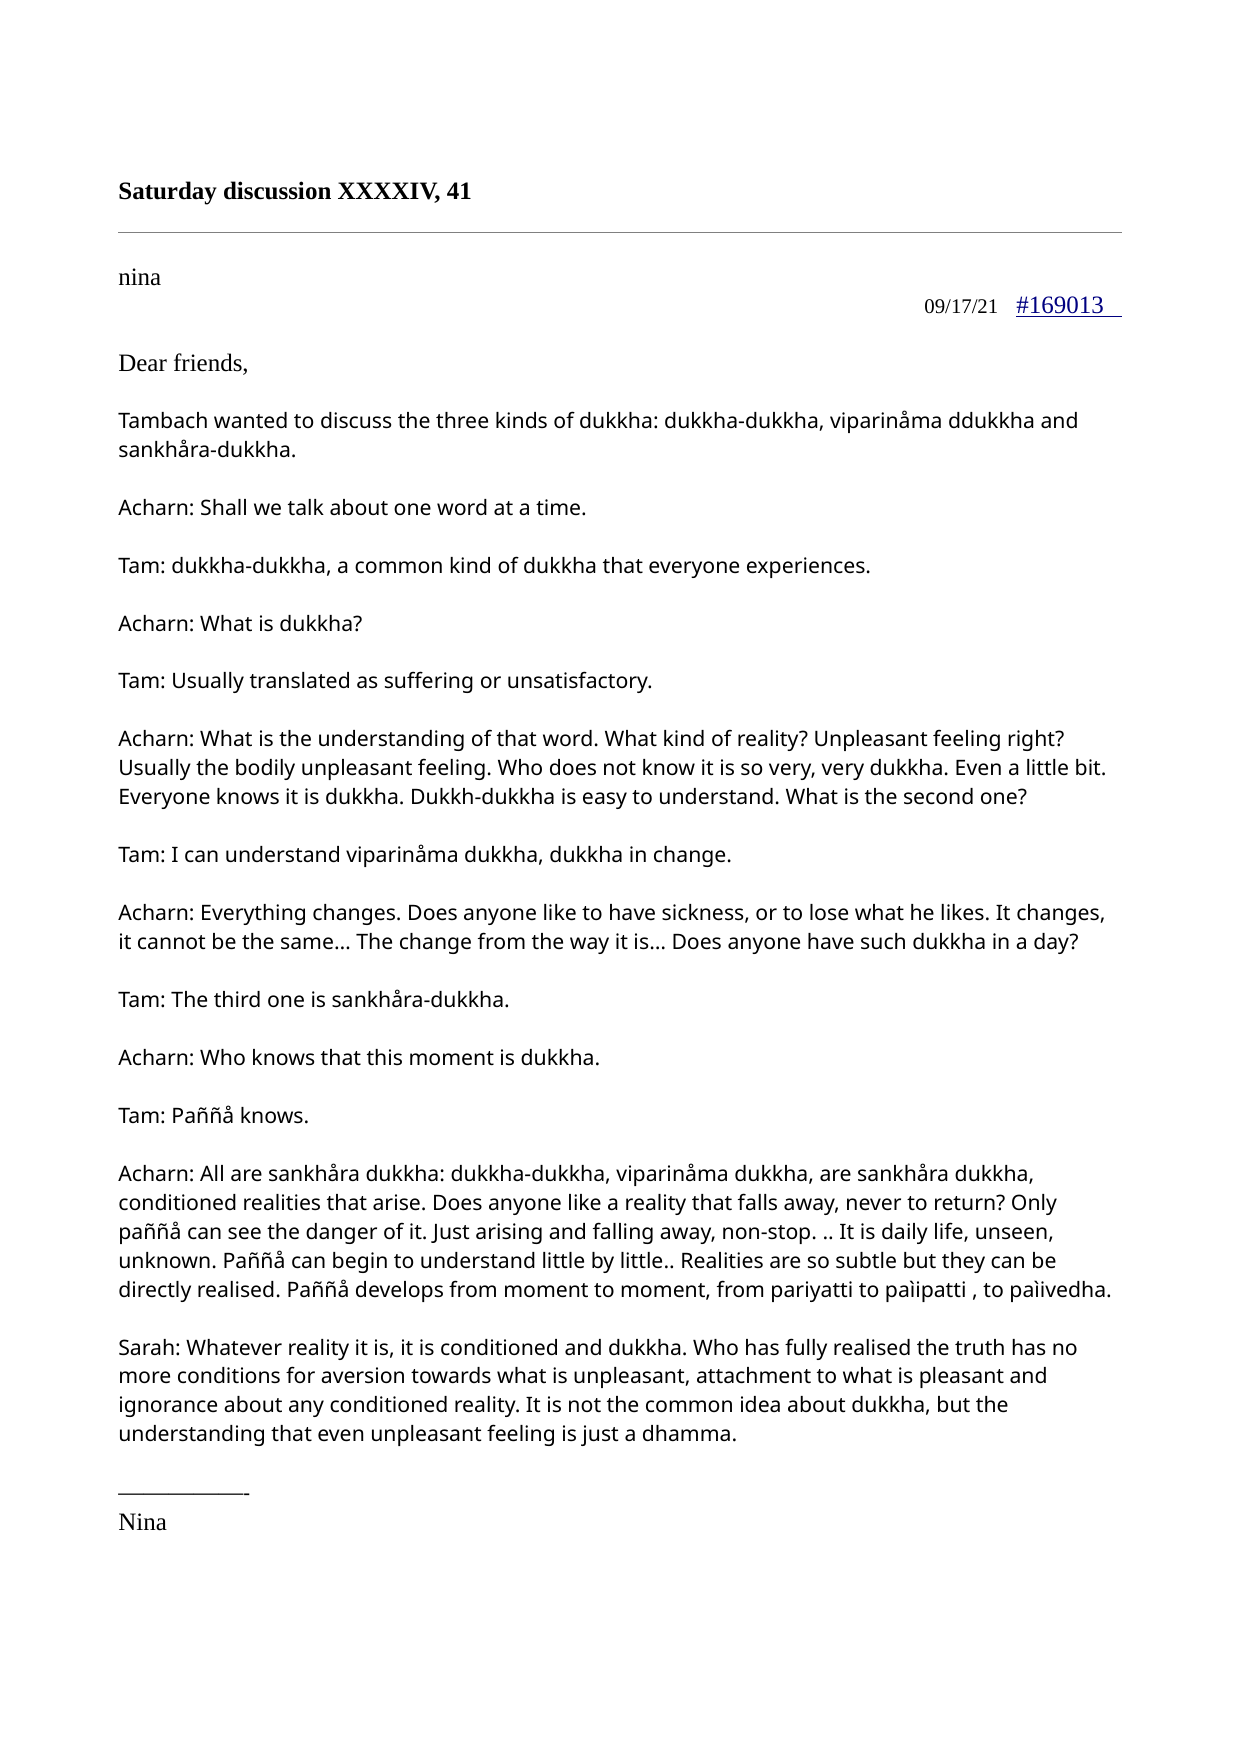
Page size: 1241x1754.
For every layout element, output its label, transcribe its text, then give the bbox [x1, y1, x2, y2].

subtitle Saturday discussion XXXXIV, 41 [118, 176, 1122, 205]
table_header nina 09/17/21 #169013 Dear friends, Tambach wanted to discuss the three kinds of dukkha: dukkha-dukkha, viparinåma ddukkha and sankhåra-dukkha. Acharn: Shall we talk about one word at a time. Tam: dukkha-dukkha, a common kind of dukkha that everyone experiences. Acharn: What is dukkha? Tam: Usually translated as suffering or unsatisfactory. Acharn: What is the understanding of that word. What kind of reality? Unpleasant feeling right? Usually the bodily unpleasant feeling. Who does not know it is so very, very dukkha. Even a little bit. Everyone knows it is dukkha. Dukkh-dukkha is easy to understand. What is the second one? Tam: I can understand viparinåma dukkha, dukkha in change. Acharn: Everything changes. Does anyone like to have sickness, or to lose what he likes. It changes, it cannot be the same… The change from the way it is… Does anyone have such dukkha in a day? Tam: The third one is sankhåra-dukkha. Acharn: Who knows that this moment is dukkha. Tam: Paññå knows. Acharn: All are sankhåra dukkha: dukkha-dukkha, viparinåma dukkha, are sankhåra dukkha, conditioned realities that arise. Does anyone like a reality that falls away, never to return? Only paññå can see the danger of it. Just arising and falling away, non-stop. .. It is daily life, unseen, unknown. Paññå can begin to understand little by little.. Realities are so subtle but they can be directly realised. Paññå develops from moment to moment, from pariyatti to paìipatti , to paìivedha. Sarah: Whatever reality it is, it is conditioned and dukkha. Who has fully realised the truth has no more conditions for aversion towards what is unpleasant, attachment to what is pleasant and ignorance about any conditioned reality. It is not the common idea about dukkha, but the understanding that even unpleasant feeling is just a dhamma. —————- Nina [118, 233, 1122, 1535]
